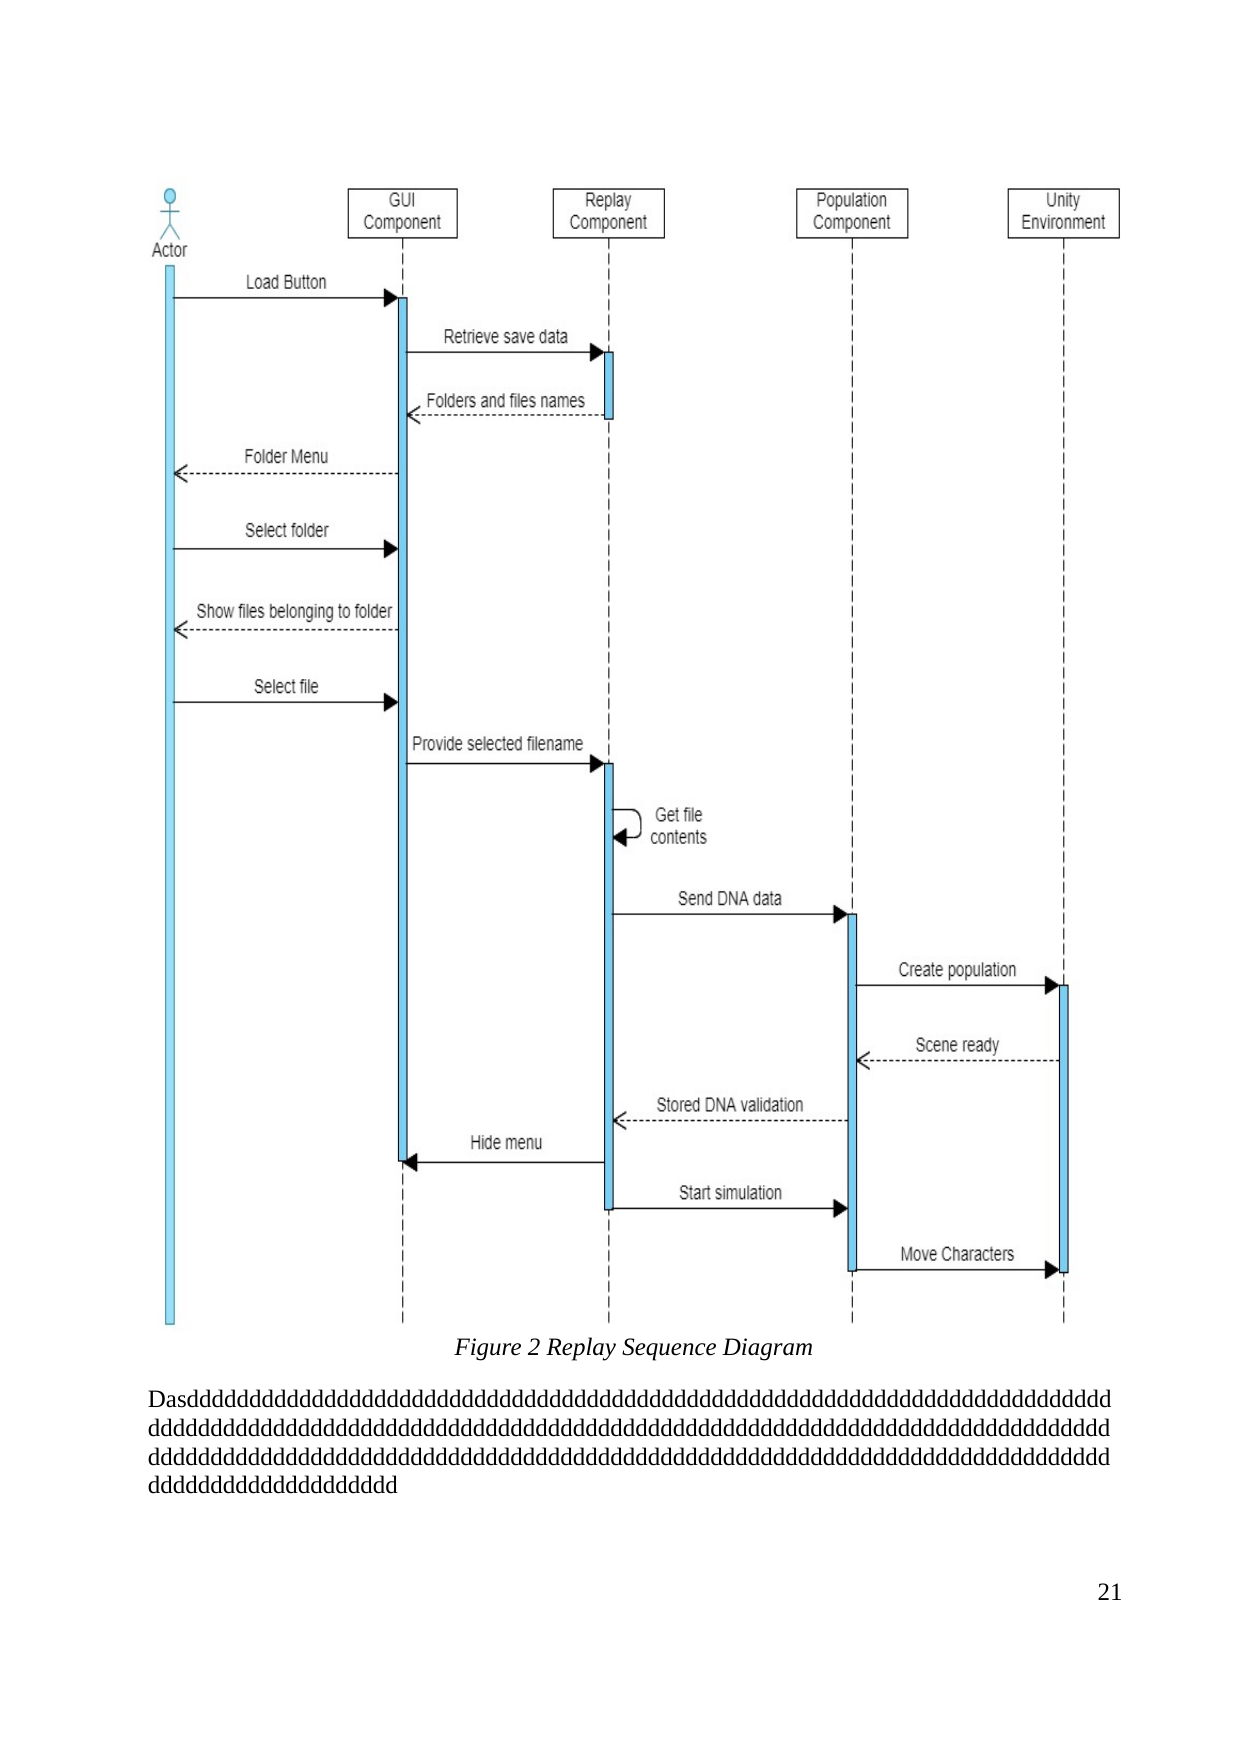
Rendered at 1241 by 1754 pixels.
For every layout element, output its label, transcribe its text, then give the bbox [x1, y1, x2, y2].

text Figure 2 Replay Sequence Diagram [148, 1332, 1122, 1361]
text Dasdddddddddddddddddddddddddddddddddddddddddddddddddddddddddddddddddddddddddddddddddddddddddddddddddddddddddddddddddddddddddddddddddddddddddddddddddddddddddddddddddddddddddddddddddddddddddddddddddddddddddddddddddddddddddddddddddddddddddddddddddddddddd [148, 1384, 1122, 1499]
